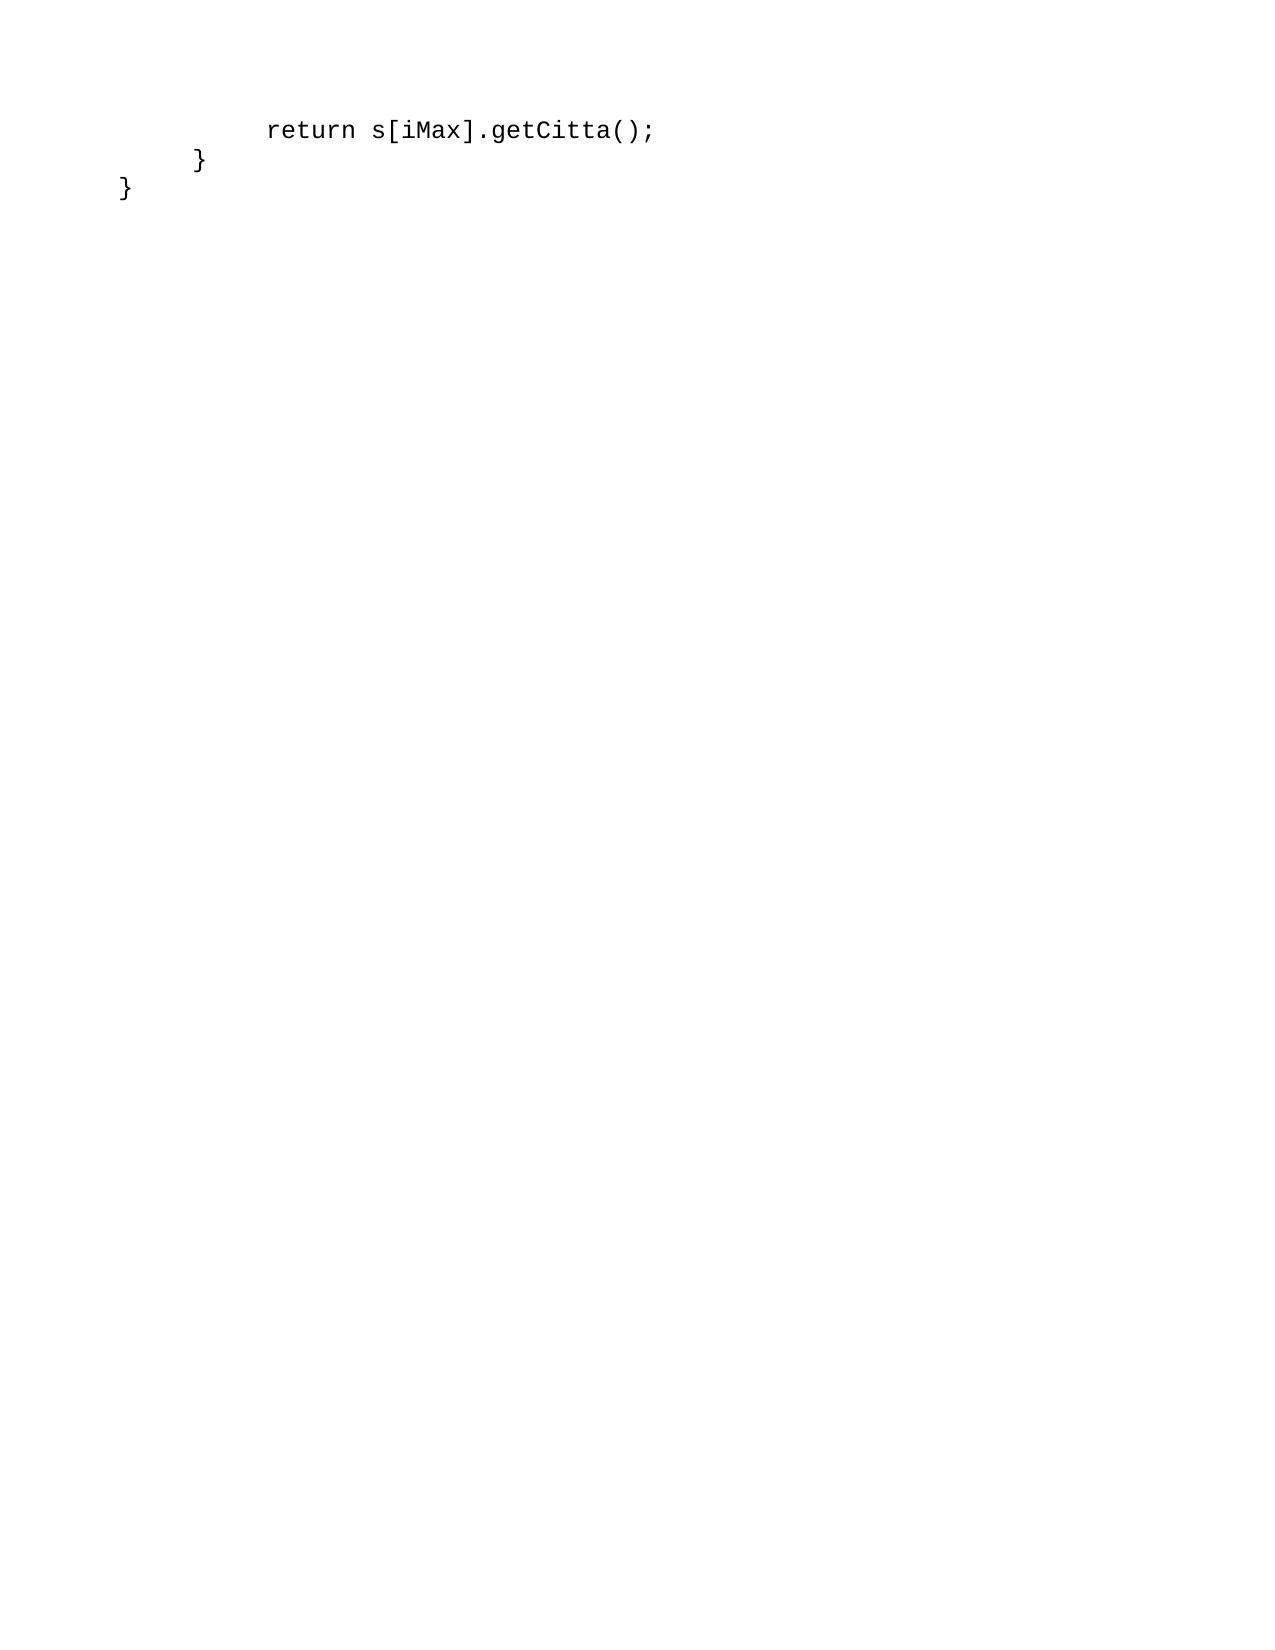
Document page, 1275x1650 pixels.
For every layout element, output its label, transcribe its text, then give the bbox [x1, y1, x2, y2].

text } [118, 175, 1157, 203]
text return s[iMax].getCitta(); [118, 118, 1157, 146]
text } [118, 146, 1157, 175]
